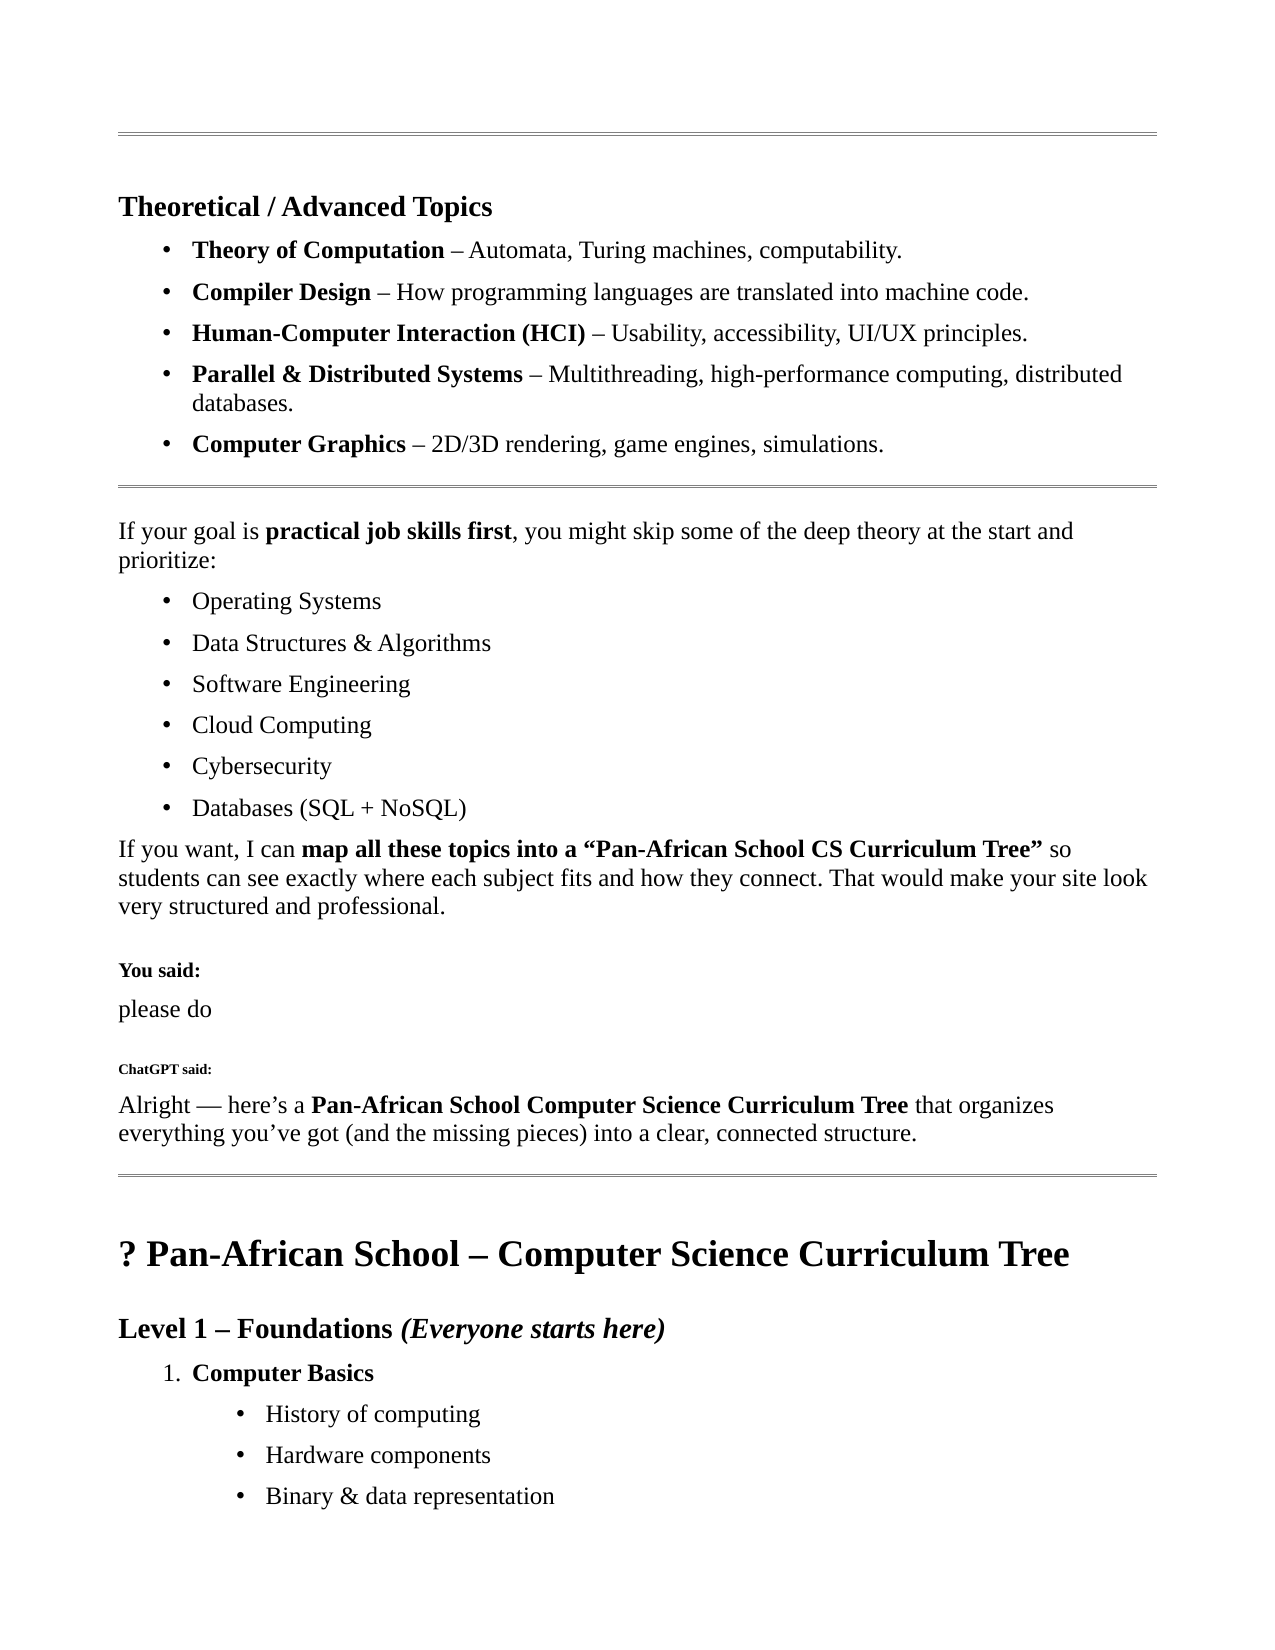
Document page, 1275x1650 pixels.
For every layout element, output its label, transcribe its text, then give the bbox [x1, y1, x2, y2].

text If your goal is practical job skills first, you might skip some of the deep theory at the start and prioritize: [118, 516, 1157, 574]
list Software Engineering [162, 669, 1157, 698]
subtitle ChatGPT said: [118, 1061, 1157, 1077]
list Data Structures & Algorithms [162, 628, 1157, 656]
text please do [118, 994, 1157, 1023]
subtitle You said: [118, 958, 1157, 982]
subtitle Level 1 – Foundations (Everyone starts here) [118, 1312, 1157, 1345]
list Theory of Computation – Automata, Turing machines, computability. [162, 235, 1157, 264]
list Human-Computer Interaction (HCI) – Usability, accessibility, UI/UX principles. [162, 318, 1157, 347]
text Alright — here’s a Pan-African School Computer Science Curriculum Tree that organizes everything you’ve got (and the missing pieces) into a clear, connected structure. [118, 1090, 1157, 1147]
list Databases (SQL + NoSQL) [162, 793, 1157, 821]
list Computer Basics [162, 1358, 1157, 1386]
list Hardware components [236, 1440, 1157, 1469]
list Operating Systems [162, 586, 1157, 615]
subtitle Theoretical / Advanced Topics [118, 189, 1157, 223]
list History of computing [236, 1399, 1157, 1428]
list Cloud Computing [162, 710, 1157, 739]
list Cybersecurity [162, 751, 1157, 780]
text If you want, I can map all these topics into a “Pan-African School CS Curriculum Tree” so students can see exactly where each subject fits and how they connect. That would make your site look very structured and professional. [118, 834, 1157, 920]
list Binary & data representation [236, 1481, 1157, 1510]
list Computer Graphics – 2D/3D rendering, game engines, simulations. [162, 429, 1157, 458]
list Parallel & Distributed Systems – Multithreading, high-performance computing, distributed databases. [162, 359, 1157, 417]
subtitle ? Pan-African School – Computer Science Curriculum Tree [118, 1231, 1157, 1274]
list Compiler Design – How programming languages are translated into machine code. [162, 277, 1157, 305]
